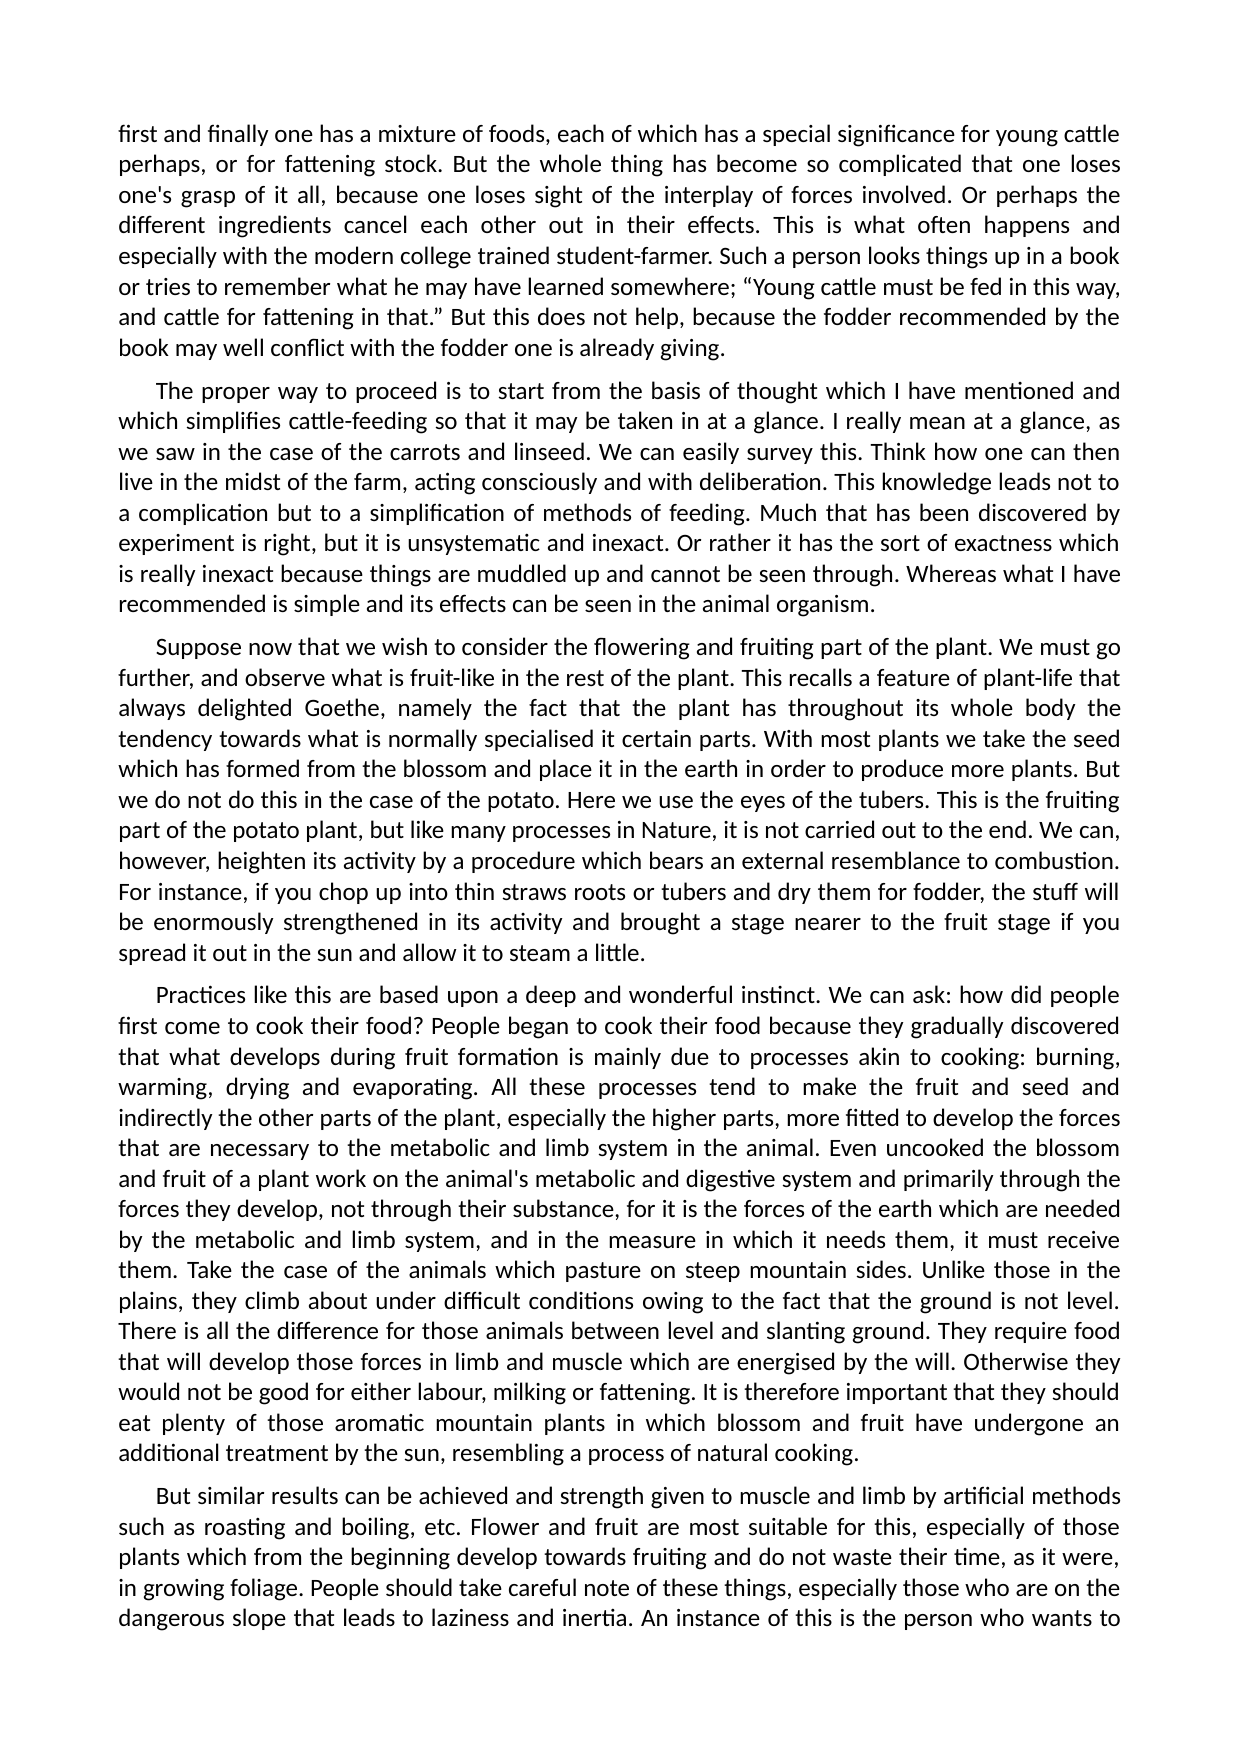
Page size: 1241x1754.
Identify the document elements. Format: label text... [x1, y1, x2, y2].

text Practices like this are based upon a deep and wonderful instinct. We can ask: how did people first come to cook their food? People began to cook their food because they gradually discovered that what develops during fruit formation is mainly due to processes akin to cooking: burning, warming, drying and evaporating. All these processes tend to make the fruit and seed and indirectly the other parts of the plant, especially the higher parts, more fitted to develop the forces that are necessary to the metabolic and limb system in the animal. Even uncooked the blossom and fruit of a plant work on the animal's metabolic and digestive system and primarily through the forces they develop, not through their substance, for it is the forces of the earth which are needed by the metabolic and limb system, and in the measure in which it needs them, it must receive them. Take the case of the animals which pasture on steep mountain sides. Unlike those in the plains, they climb about under difficult conditions owing to the fact that the ground is not level. There is all the difference for those animals between level and slanting ground. They require food that will develop those forces in limb and muscle which are energised by the will. Otherwise they would not be good for either labour, milking or fattening. It is therefore important that they should eat plenty of those aromatic mountain plants in which blossom and fruit have undergone an additional treatment by the sun, resembling a process of natural cooking. [118, 980, 1122, 1468]
text But similar results can be achieved and strength given to muscle and limb by artificial methods such as roasting and boiling, etc. Flower and fruit are most suitable for this, especially of those plants which from the beginning develop towards fruiting and do not waste their time, as it were, in growing foliage. People should take careful note of these things, especially those who are on the dangerous slope that leads to laziness and inertia. An instance of this is the person who wants to [118, 1481, 1122, 1633]
text first and finally one has a mixture of foods, each of which has a special significance for young cattle perhaps, or for fattening stock. But the whole thing has become so complicated that one loses one's grasp of it all, because one loses sight of the interplay of forces involved. Or perhaps the different ingredients cancel each other out in their effects. This is what often happens and especially with the modern college trained student-farmer. Such a person looks things up in a book or tries to remember what he may have learned somewhere; “Young cattle must be fed in this way, and cattle for fattening in that.” But this does not help, because the fodder recommended by the book may well conflict with the fodder one is already giving. [118, 118, 1122, 362]
text The proper way to proceed is to start from the basis of thought which I have mentioned and which simplifies cattle-feeding so that it may be taken in at a glance. I really mean at a glance, as we saw in the case of the carrots and linseed. We can easily survey this. Think how one can then live in the midst of the farm, acting consciously and with deliberation. This knowledge leads not to a complication but to a simplification of methods of feeding. Much that has been discovered by experiment is right, but it is unsystematic and inexact. Or rather it has the sort of exactness which is really inexact because things are muddled up and cannot be seen through. Whereas what I have recommended is simple and its effects can be seen in the animal organism. [118, 375, 1122, 619]
text Suppose now that we wish to consider the flowering and fruiting part of the plant. We must go further, and observe what is fruit-like in the rest of the plant. This recalls a feature of plant-life that always delighted Goethe, namely the fact that the plant has throughout its whole body the tendency towards what is normally specialised it certain parts. With most plants we take the seed which has formed from the blossom and place it in the earth in order to produce more plants. But we do not do this in the case of the potato. Here we use the eyes of the tubers. This is the fruiting part of the potato plant, but like many processes in Nature, it is not carried out to the end. We can, however, heighten its activity by a procedure which bears an external resemblance to combustion. For instance, if you chop up into thin straws roots or tubers and dry them for fodder, the stuff will be enormously strengthened in its activity and brought a stage nearer to the fruit stage if you spread it out in the sun and allow it to steam a little. [118, 631, 1122, 967]
